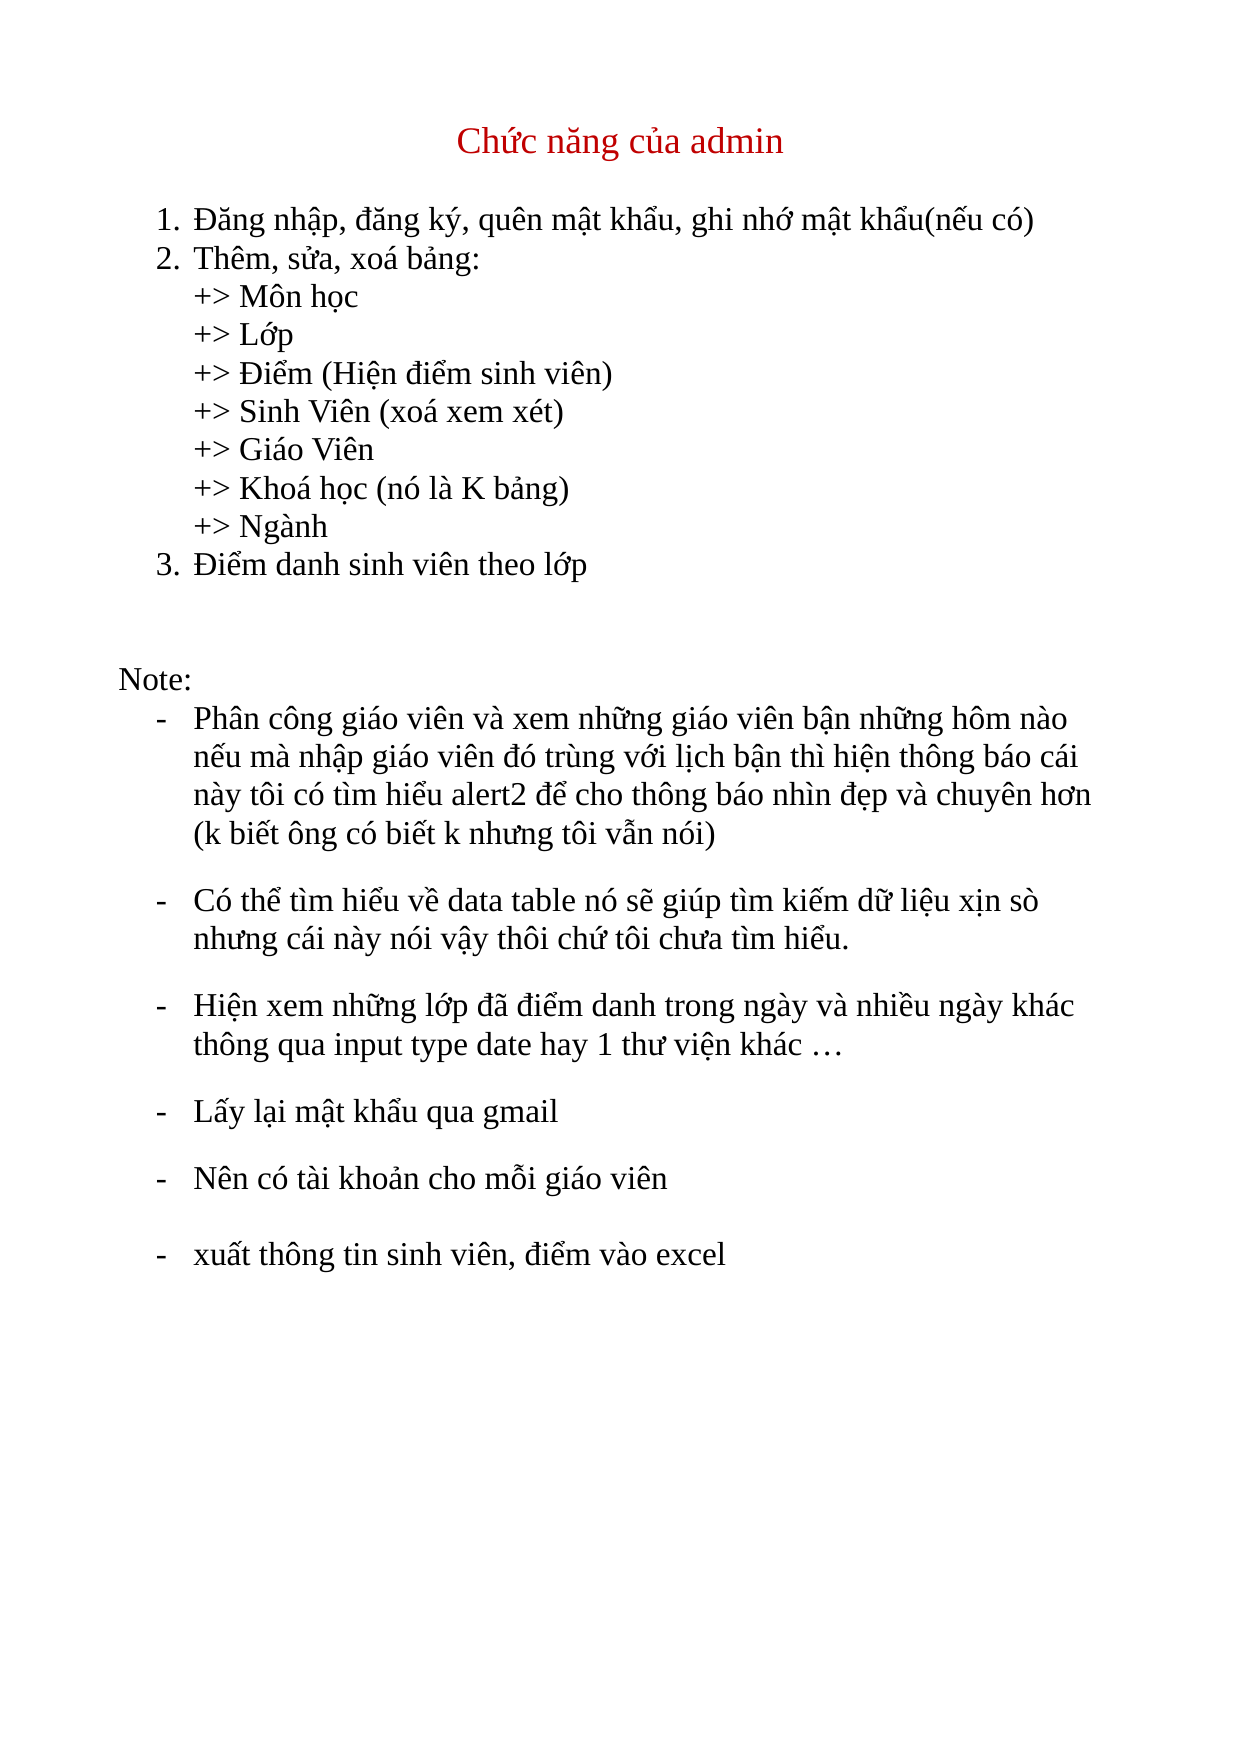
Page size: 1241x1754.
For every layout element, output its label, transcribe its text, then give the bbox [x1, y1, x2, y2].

text +> Điểm (Hiện điểm sinh viên) [193, 353, 1122, 391]
list xuất thông tin sinh viên, điểm vào excel [156, 1234, 1122, 1273]
list Điểm danh sinh viên theo lớp [156, 544, 1122, 583]
text Note: [118, 659, 1122, 698]
text Chức năng của admin [118, 118, 1122, 161]
list Nên có tài khoản cho mỗi giáo viên [156, 1158, 1122, 1196]
list Có thể tìm hiểu về data table nó sẽ giúp tìm kiếm dữ liệu xịn sò nhưng cái này nói vậy thôi chứ tôi chưa tìm hiểu. [156, 880, 1122, 957]
list Hiện xem những lớp đã điểm danh trong ngày và nhiều ngày khác thông qua input type date hay 1 thư viện khác … [156, 985, 1122, 1062]
text +> Sinh Viên (xoá xem xét) [193, 391, 1122, 429]
text +> Môn học [193, 276, 1122, 314]
list Đăng nhập, đăng ký, quên mật khẩu, ghi nhớ mật khẩu(nếu có) [156, 199, 1122, 238]
list Lấy lại mật khẩu qua gmail [156, 1091, 1122, 1129]
list Phân công giáo viên và xem những giáo viên bận những hôm nào nếu mà nhập giáo viên đó trùng với lịch bận thì hiện thông báo cái này tôi có tìm hiểu alert2 để cho thông báo nhìn đẹp và chuyên hơn (k biết ông có biết k nhưng tôi vẫn nói) [156, 698, 1122, 851]
text +> Ngành [193, 506, 1122, 544]
text +> Lớp [193, 314, 1122, 353]
text +> Giáo Viên [193, 429, 1122, 468]
list Thêm, sửa, xoá bảng: [156, 238, 1122, 276]
text +> Khoá học (nó là K bảng) [193, 468, 1122, 506]
